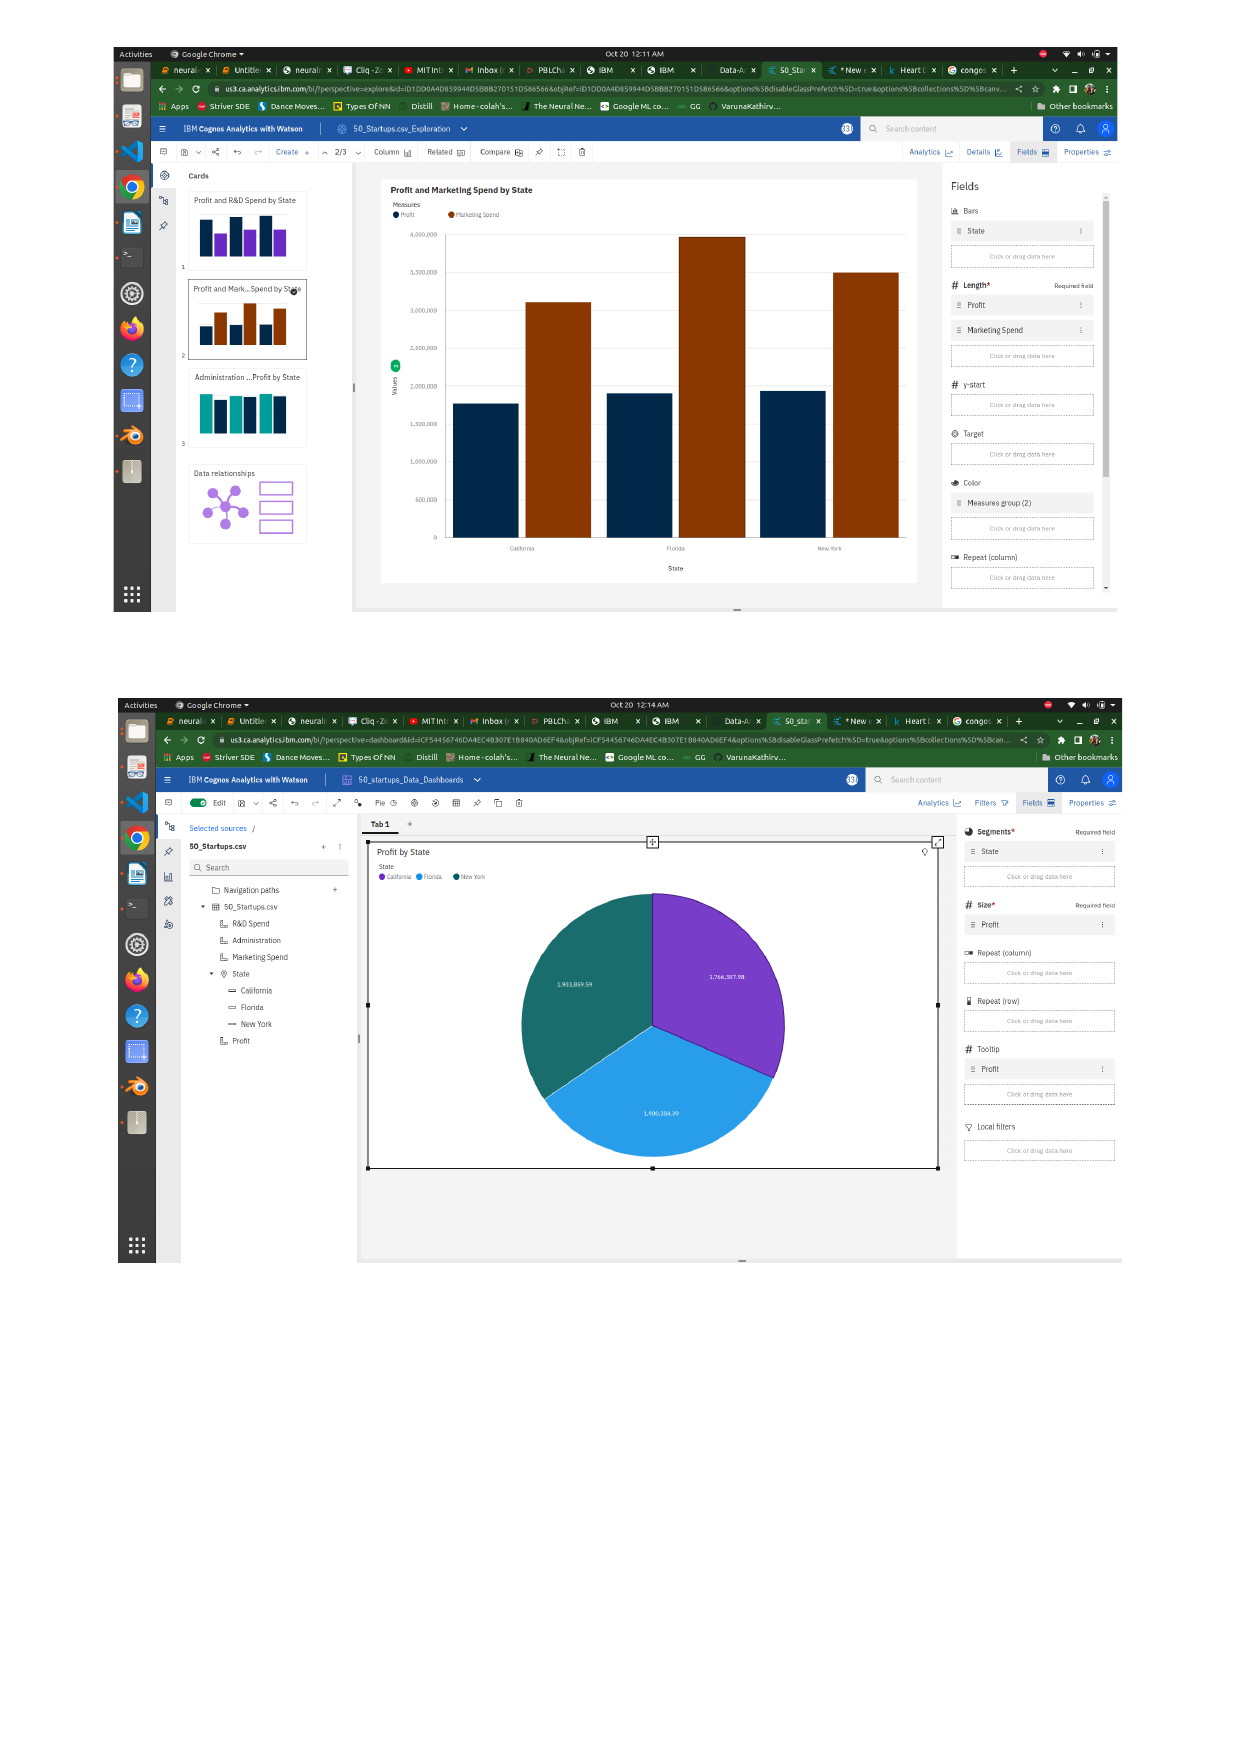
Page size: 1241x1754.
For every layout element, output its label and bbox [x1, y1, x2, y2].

picture [118, 698, 1123, 1263]
picture [113, 47, 1118, 612]
